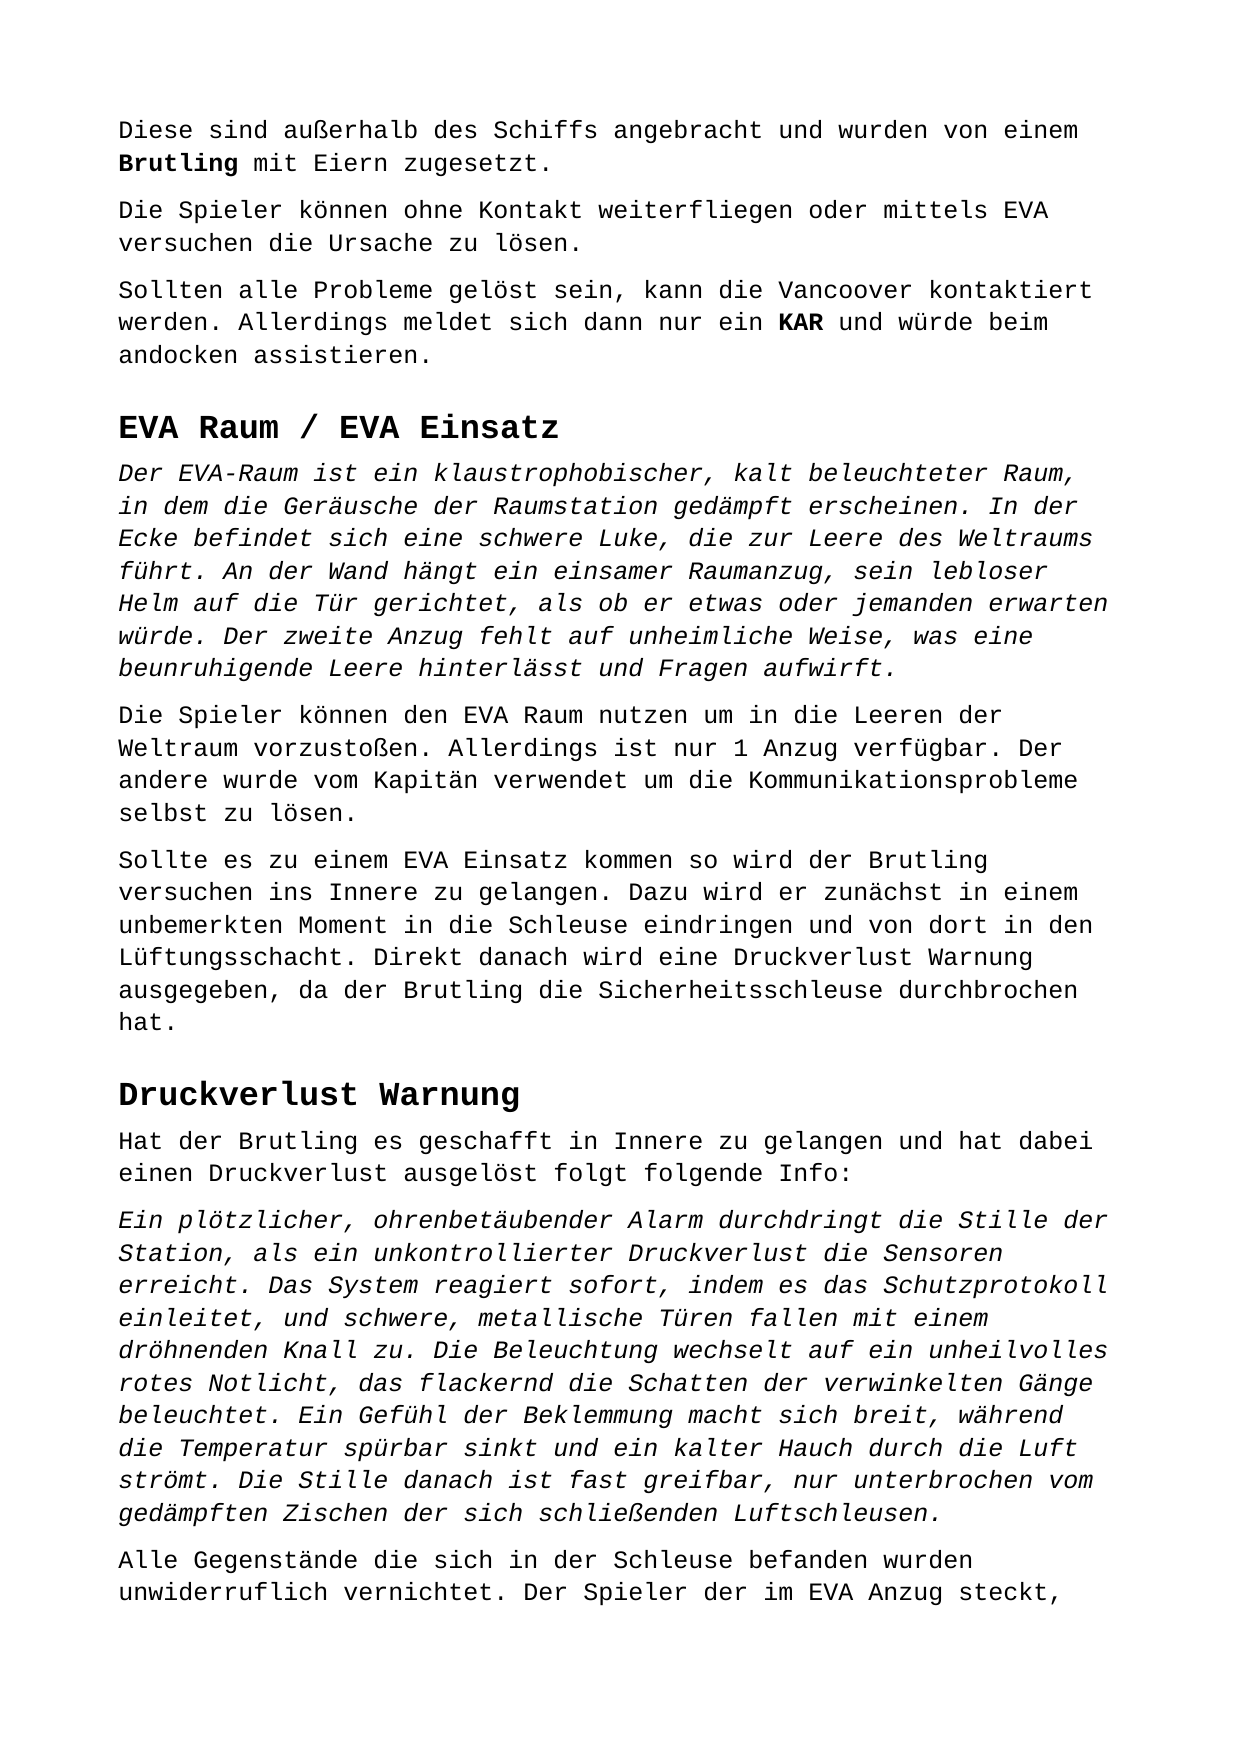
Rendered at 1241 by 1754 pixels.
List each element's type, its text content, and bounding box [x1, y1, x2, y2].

text Sollten alle Probleme gelöst sein, kann die Vancoover kontaktiert werden. Allerdings meldet sich dann nur ein KAR und würde beim andocken assistieren. [118, 277, 1122, 371]
text Die Spieler können den EVA Raum nutzen um in die Leeren der Weltraum vorzustoßen. Allerdings ist nur 1 Anzug verfügbar. Der andere wurde vom Kapitän verwendet um die Kommunikationsprobleme selbst zu lösen. [118, 703, 1122, 829]
text Der EVA-Raum ist ein klaustrophobischer, kalt beleuchteter Raum, in dem die Geräusche der Raumstation gedämpft erscheinen. In der Ecke befindet sich eine schwere Luke, die zur Leere des Weltraums führt. An der Wand hängt ein einsamer Raumanzug, sein lebloser Helm auf die Tür gerichtet, als ob er etwas oder jemanden erwarten würde. Der zweite Anzug fehlt auf unheimliche Weise, was eine beunruhigende Leere hinterlässt und Fragen aufwirft. [118, 461, 1122, 684]
subtitle Druckverlust Warnung [118, 1078, 1122, 1116]
text Alle Gegenstände die sich in der Schleuse befanden wurden unwiderruflich vernichtet. Der Spieler der im EVA Anzug steckt, [118, 1547, 1122, 1608]
text Ein plötzlicher, ohrenbetäubender Alarm durchdringt die Stille der Station, als ein unkontrollierter Druckverlust die Sensoren erreicht. Das System reagiert sofort, indem es das Schutzprotokoll einleitet, und schwere, metallische Türen fallen mit einem dröhnenden Knall zu. Die Beleuchtung wechselt auf ein unheilvolles rotes Notlicht, das flackernd die Schatten der verwinkelten Gänge beleuchtet. Ein Gefühl der Beklemmung macht sich breit, während die Temperatur spürbar sinkt und ein kalter Hauch durch die Luft strömt. Die Stille danach ist fast greifbar, nur unterbrochen vom gedämpften Zischen der sich schließenden Luftschleusen. [118, 1208, 1122, 1529]
text Die Spieler können ohne Kontakt weiterfliegen oder mittels EVA versuchen die Ursache zu lösen. [118, 198, 1122, 258]
text Hat der Brutling es geschafft in Innere zu gelangen und hat dabei einen Druckverlust ausgelöst folgt folgende Info: [118, 1128, 1122, 1189]
subtitle EVA Raum / EVA Einsatz [118, 410, 1122, 448]
text Sollte es zu einem EVA Einsatz kommen so wird der Brutling versuchen ins Innere zu gelangen. Dazu wird er zunächst in einem unbemerkten Moment in die Schleuse eindringen und von dort in den Lüftungsschacht. Direkt danach wird eine Druckverlust Warnung ausgegeben, da der Brutling die Sicherheitsschleuse durchbrochen hat. [118, 847, 1122, 1038]
text Diese sind außerhalb des Schiffs angebracht und wurden von einem Brutling mit Eiern zugesetzt. [118, 118, 1122, 179]
